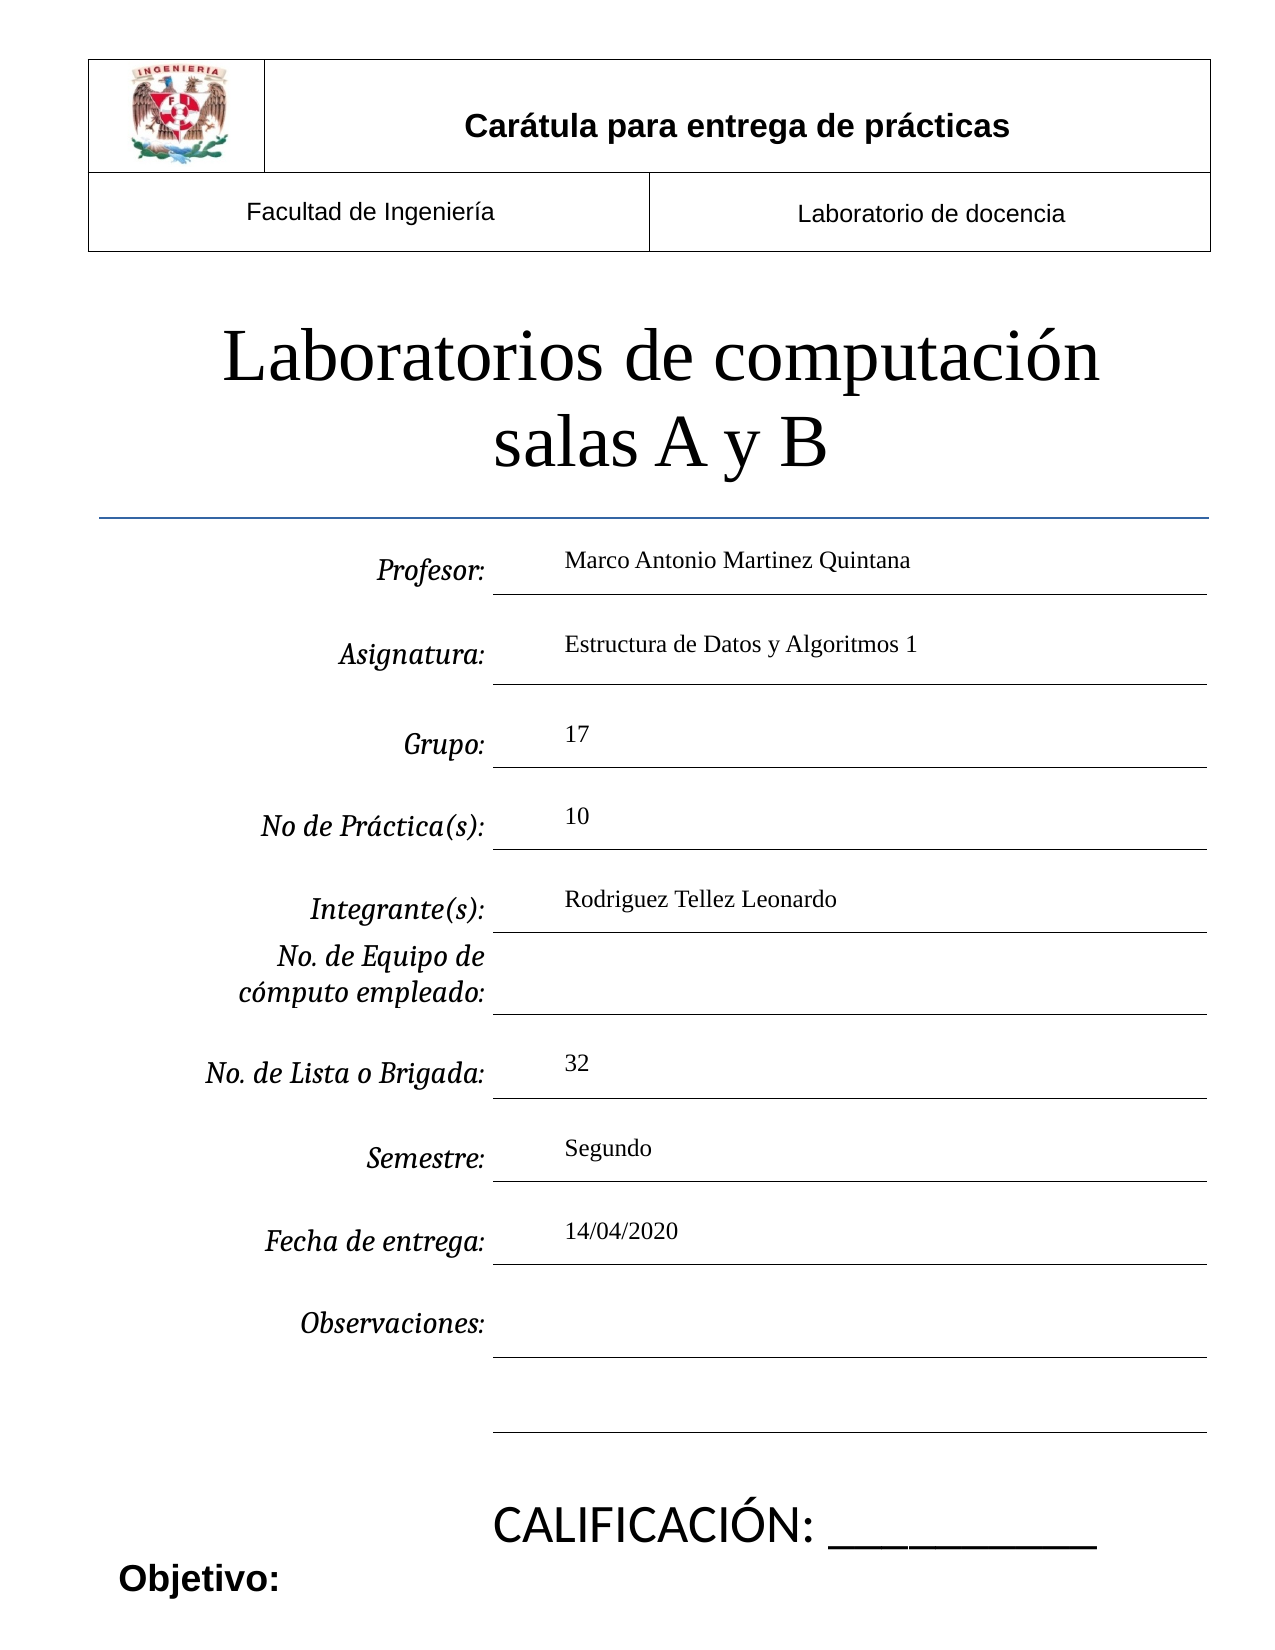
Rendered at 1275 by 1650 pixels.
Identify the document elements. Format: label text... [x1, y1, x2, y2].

table_cell Estructura de Datos y Algoritmos 1 [493, 595, 1207, 684]
text salas A y B [118, 396, 1205, 482]
table_cell Grupo: [118, 684, 493, 766]
table_header [118, 511, 493, 517]
table_cell Integrante(s): [118, 849, 493, 932]
table_cell 10 [493, 768, 1207, 849]
table_cell Observaciones: [118, 1264, 493, 1357]
table_cell 14/04/2020 [493, 1182, 1207, 1263]
table_cell Asignatura: [118, 594, 493, 684]
table_cell Laboratorio de docencia [650, 173, 1210, 251]
table_cell Segundo [493, 1099, 1207, 1181]
table_header [89, 60, 264, 172]
table_cell 17 [493, 685, 1207, 766]
table_cell No de Práctica(s): [118, 766, 493, 849]
table_cell Rodriguez Tellez Leonardo [493, 850, 1207, 932]
text CALIFICACIÓN: __________ [118, 1489, 1205, 1556]
table_cell Fecha de entrega: [118, 1181, 493, 1263]
table_header Carátula para entrega de prácticas [265, 60, 1210, 172]
text Objetivo: [118, 1556, 1205, 1599]
table_header Marco Antonio Martinez Quintana [493, 519, 1207, 594]
table_cell No. de Lista o Brigada: [118, 1014, 493, 1098]
text Laboratorios de computación [118, 310, 1205, 396]
table_cell [118, 1357, 493, 1432]
table_cell [493, 933, 1207, 1013]
table_cell 32 [493, 1015, 1207, 1098]
table_cell [493, 1265, 1207, 1357]
table_cell [493, 1358, 1207, 1432]
table_cell Facultad de Ingeniería [89, 173, 649, 251]
table_header Profesor: [118, 519, 493, 594]
table_header [493, 511, 1207, 517]
table_cell No. de Equipo de cómputo empleado: [118, 932, 493, 1013]
table_cell Semestre: [118, 1098, 493, 1181]
